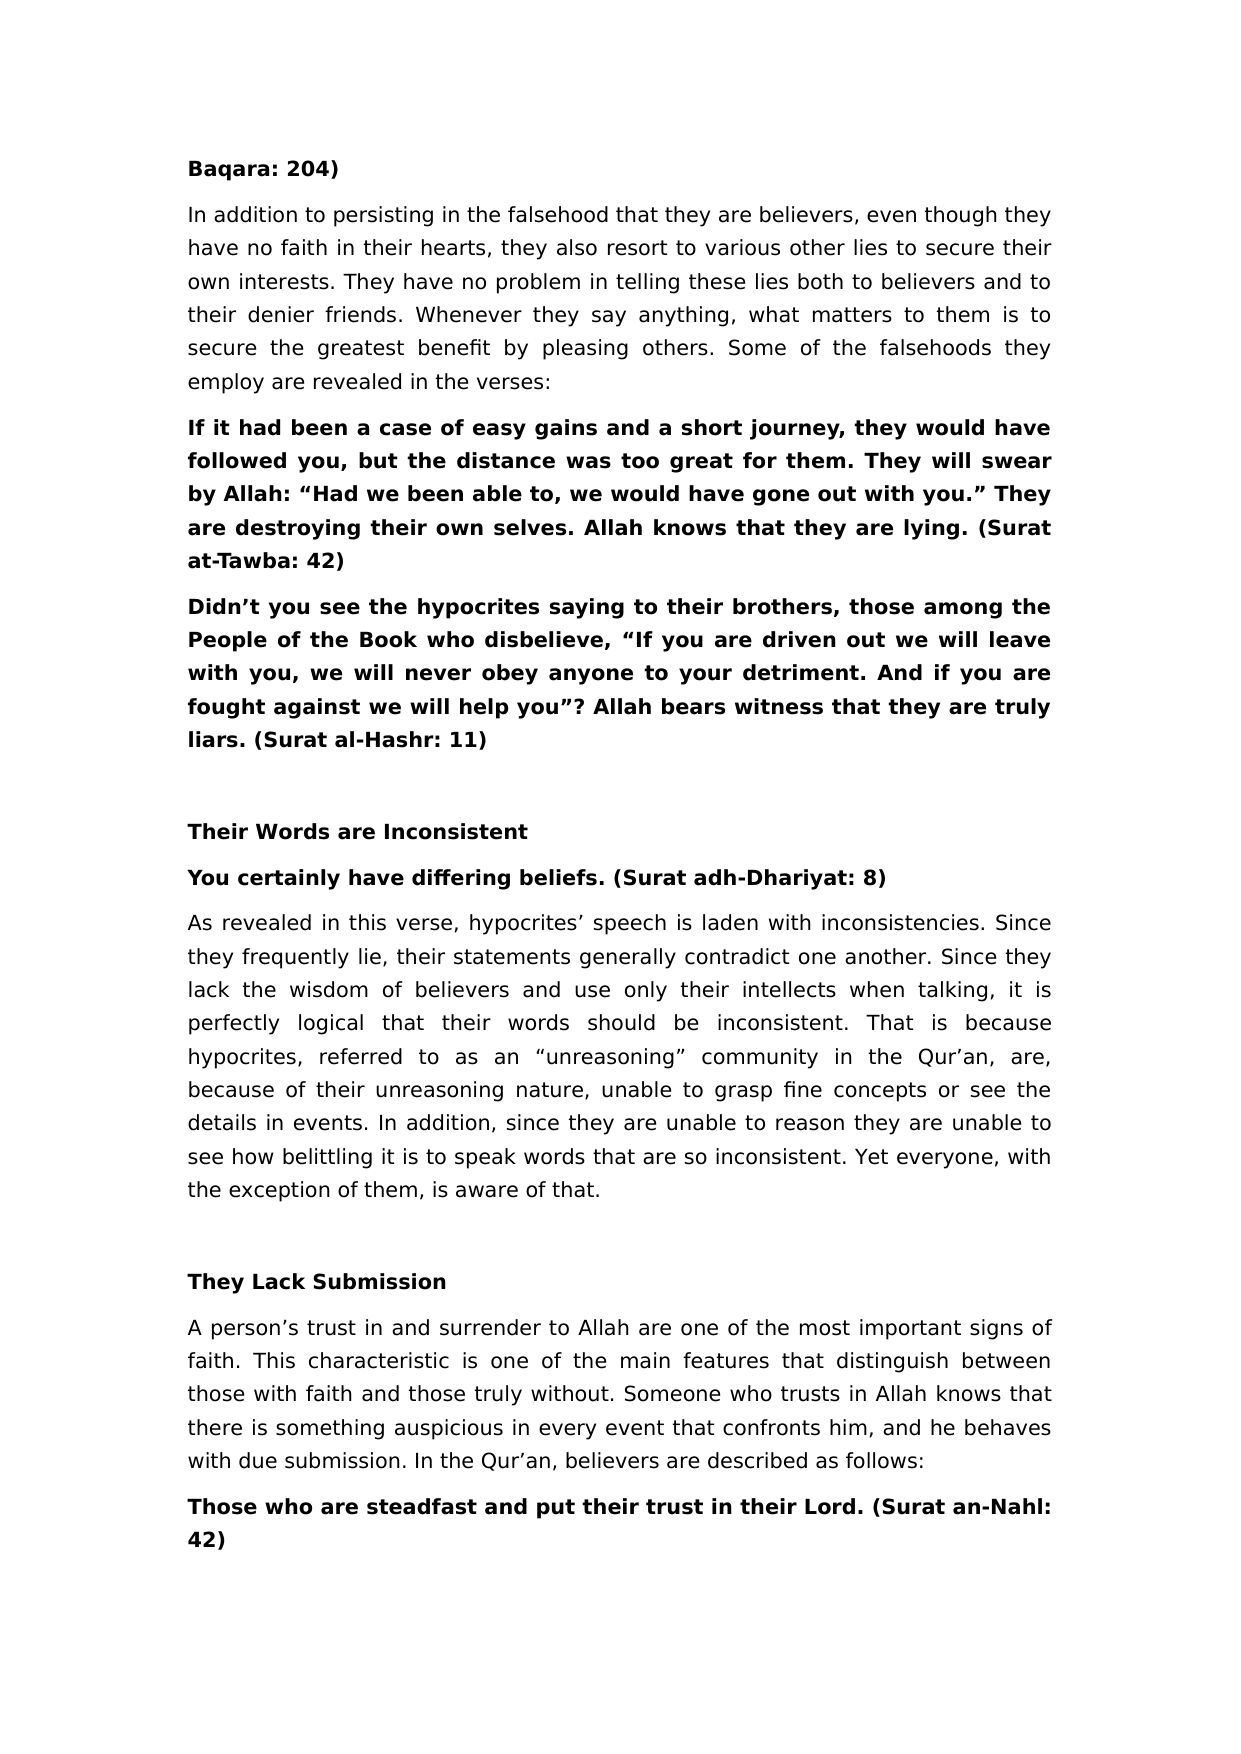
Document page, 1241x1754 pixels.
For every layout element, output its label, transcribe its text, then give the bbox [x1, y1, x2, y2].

text Didn’t you see the hypocrites saying to their brothers, those among the People of the Book who disbelieve, “If you are driven out we will leave with you, we will never obey anyone to your detriment. And if you are fought against we will help you”? Allah bears witness that they are truly liars. (Surat al-Hashr: 11) [187, 587, 1053, 754]
text A person’s trust in and surrender to Allah are one of the most important signs of faith. This characteristic is one of the main features that distinguish between those with faith and those truly without. Someone who trusts in Allah knows that there is something auspicious in every event that confronts him, and he behaves with due submission. In the Qur’an, believers are described as follows: [187, 1308, 1053, 1475]
text You certainly have differing beliefs. (Surat adh-Dhariyat: 8) [187, 858, 1053, 892]
text If it had been a case of easy gains and a short journey, they would have followed you, but the distance was too great for them. They will swear by Allah: “Had we been able to, we would have gone out with you.” They are destroying their own selves. Allah knows that they are lying. (Surat at-Tawba: 42) [187, 408, 1053, 575]
text Those who are steadfast and put their trust in their Lord. (Surat an-Nahl: 42) [187, 1487, 1053, 1554]
text They Lack Submission [187, 1262, 1053, 1296]
text As revealed in this verse, hypocrites’ speech is laden with inconsistencies. Since they frequently lie, their statements generally contradict one another. Since they lack the wisdom of believers and use only their intellects when talking, it is perfectly logical that their words should be inconsistent. That is because hypocrites, referred to as an “unreasoning” community in the Qur’an, are, because of their unreasoning nature, unable to grasp fine concepts or see the details in events. In addition, since they are unable to reason they are unable to see how belittling it is to speak words that are so inconsistent. Yet everyone, with the exception of them, is aware of that. [187, 904, 1053, 1204]
text In addition to persisting in the falsehood that they are believers, even though they have no faith in their hearts, they also resort to various other lies to secure their own interests. They have no problem in telling these lies both to believers and to their denier friends. Whenever they say anything, what matters to them is to secure the greatest benefit by pleasing others. Some of the falsehoods they employ are revealed in the verses: [187, 196, 1053, 396]
text Baqara: 204) [187, 150, 1053, 183]
text Their Words are Inconsistent [187, 812, 1053, 846]
